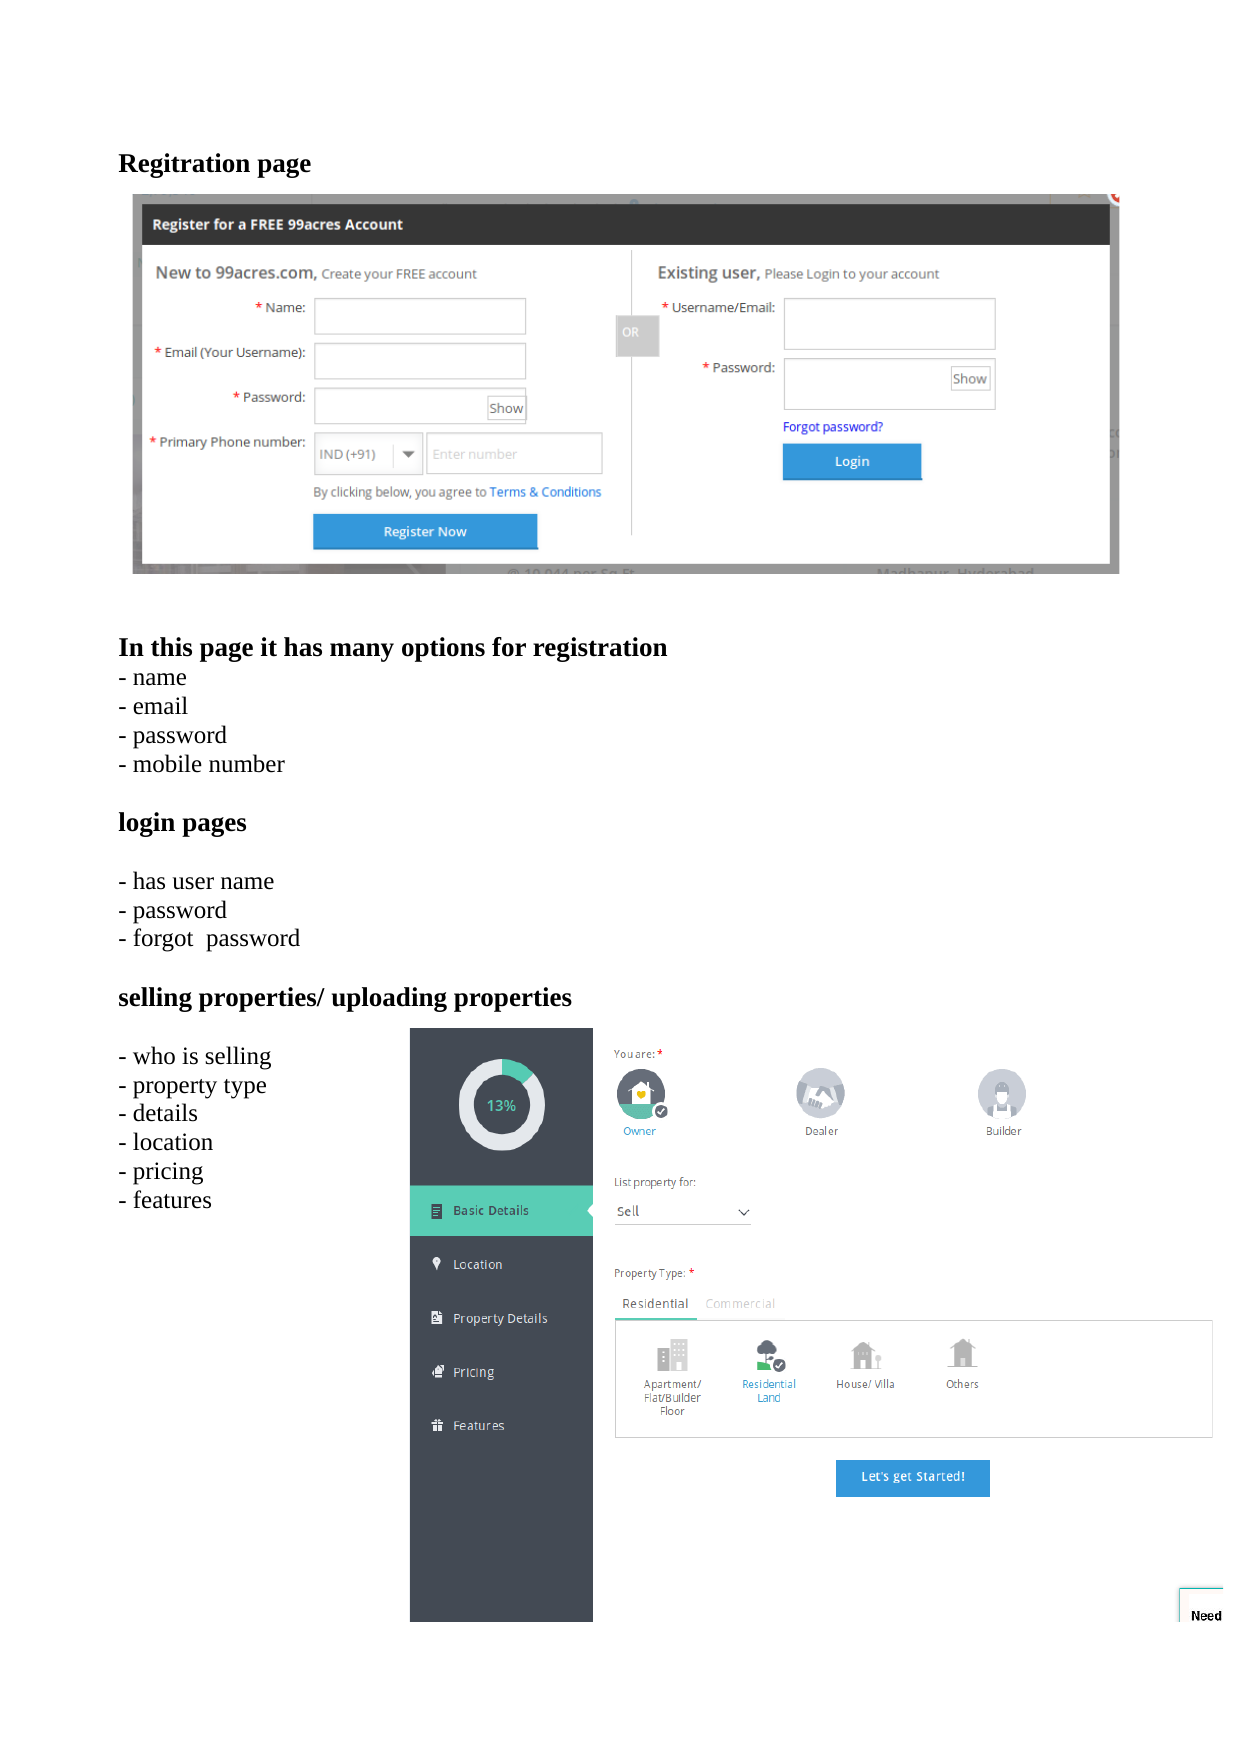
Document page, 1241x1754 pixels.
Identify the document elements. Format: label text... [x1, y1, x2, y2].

text - details [118, 1098, 409, 1127]
text selling properties/ uploading properties [118, 981, 1122, 1012]
picture [409, 1028, 1224, 1622]
text - property type [118, 1070, 409, 1098]
text - location [118, 1127, 409, 1156]
text - has user name [118, 866, 1122, 895]
text Regitration page [118, 147, 1122, 178]
picture [132, 194, 1120, 574]
text - password [118, 720, 1122, 749]
text - mobile number [118, 749, 1122, 777]
text In this page it has many options for registration [118, 631, 1122, 662]
text - email [118, 691, 1122, 720]
text - forgot password [118, 923, 1122, 952]
text - pricing [118, 1156, 409, 1185]
text login pages [118, 806, 1122, 837]
text - features [118, 1185, 409, 1213]
text - name [118, 662, 1122, 691]
text - password [118, 895, 1122, 923]
text - who is selling [118, 1041, 409, 1070]
